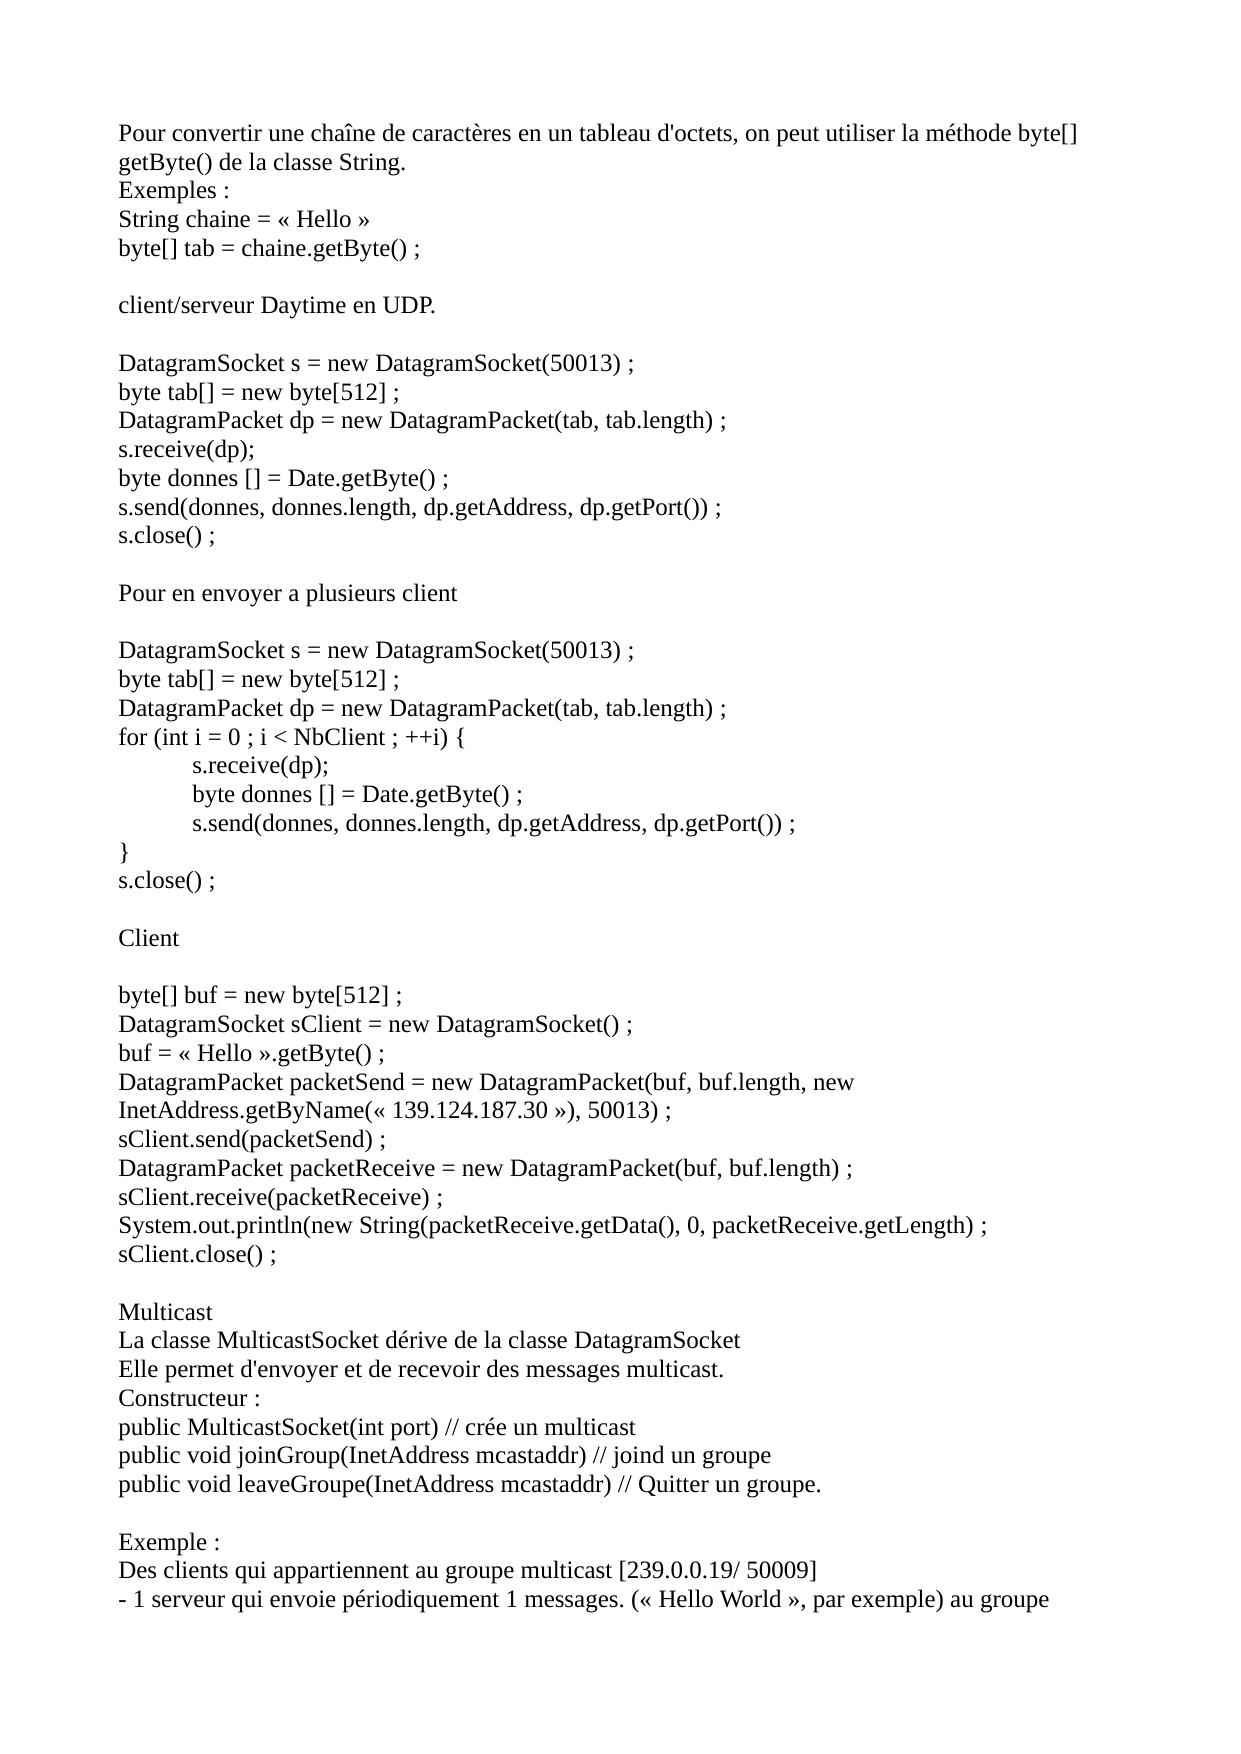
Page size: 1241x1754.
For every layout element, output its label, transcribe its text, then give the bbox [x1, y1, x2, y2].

text Exemples : [118, 176, 1122, 204]
text DatagramPacket dp = new DatagramPacket(tab, tab.length) ; [118, 693, 1122, 722]
text s.receive(dp); [118, 751, 1122, 779]
text DatagramSocket s = new DatagramSocket(50013) ; [118, 348, 1122, 377]
text public void joinGroup(InetAddress mcastaddr) // joind un groupe [118, 1441, 1122, 1469]
text byte donnes [] = Date.getByte() ; [118, 779, 1122, 808]
text byte tab[] = new byte[512] ; [118, 377, 1122, 406]
text DatagramPacket dp = new DatagramPacket(tab, tab.length) ; [118, 406, 1122, 434]
text s.send(donnes, donnes.length, dp.getAddress, dp.getPort()) ; [118, 808, 1122, 837]
text client/serveur Daytime en UDP. [118, 291, 1122, 319]
text byte[] buf = new byte[512] ; [118, 981, 1122, 1009]
text public void leaveGroupe(InetAddress mcastaddr) // Quitter un groupe. [118, 1469, 1122, 1498]
text DatagramPacket packetSend = new DatagramPacket(buf, buf.length, new InetAddress.getByName(« 139.124.187.30 »), 50013) ; [118, 1067, 1122, 1124]
text La classe MulticastSocket dérive de la classe DatagramSocket [118, 1326, 1122, 1354]
text s.close() ; [118, 521, 1122, 549]
text sClient.receive(packetReceive) ; [118, 1182, 1122, 1211]
text public MulticastSocket(int port) // crée un multicast [118, 1412, 1122, 1441]
text System.out.println(new String(packetReceive.getData(), 0, packetReceive.getLength) ; [118, 1211, 1122, 1239]
text byte[] tab = chaine.getByte() ; [118, 233, 1122, 262]
text sClient.send(packetSend) ; [118, 1124, 1122, 1153]
text DatagramSocket s = new DatagramSocket(50013) ; [118, 636, 1122, 664]
text Constructeur : [118, 1383, 1122, 1412]
text buf = « Hello ».getByte() ; [118, 1038, 1122, 1067]
text DatagramSocket sClient = new DatagramSocket() ; [118, 1009, 1122, 1038]
text s.close() ; [118, 866, 1122, 894]
text Pour convertir une chaîne de caractères en un tableau d'octets, on peut utiliser la méthode byte[] getByte() de la classe String. [118, 118, 1122, 176]
text byte donnes [] = Date.getByte() ; [118, 463, 1122, 492]
text s.send(donnes, donnes.length, dp.getAddress, dp.getPort()) ; [118, 492, 1122, 521]
text sClient.close() ; [118, 1239, 1122, 1268]
text } [118, 837, 1122, 866]
text Client [118, 923, 1122, 952]
text Multicast [118, 1297, 1122, 1326]
text Des clients qui appartiennent au groupe multicast [239.0.0.19/ 50009] [118, 1556, 1122, 1584]
text Pour en envoyer a plusieurs client [118, 578, 1122, 607]
text - 1 serveur qui envoie périodiquement 1 messages. (« Hello World », par exemple) au groupe [118, 1584, 1122, 1613]
text byte tab[] = new byte[512] ; [118, 664, 1122, 693]
text Exemple : [118, 1527, 1122, 1556]
text s.receive(dp); [118, 434, 1122, 463]
text DatagramPacket packetReceive = new DatagramPacket(buf, buf.length) ; [118, 1153, 1122, 1182]
text String chaine = « Hello » [118, 204, 1122, 233]
text for (int i = 0 ; i < NbClient ; ++i) { [118, 722, 1122, 751]
text Elle permet d'envoyer et de recevoir des messages multicast. [118, 1354, 1122, 1383]
